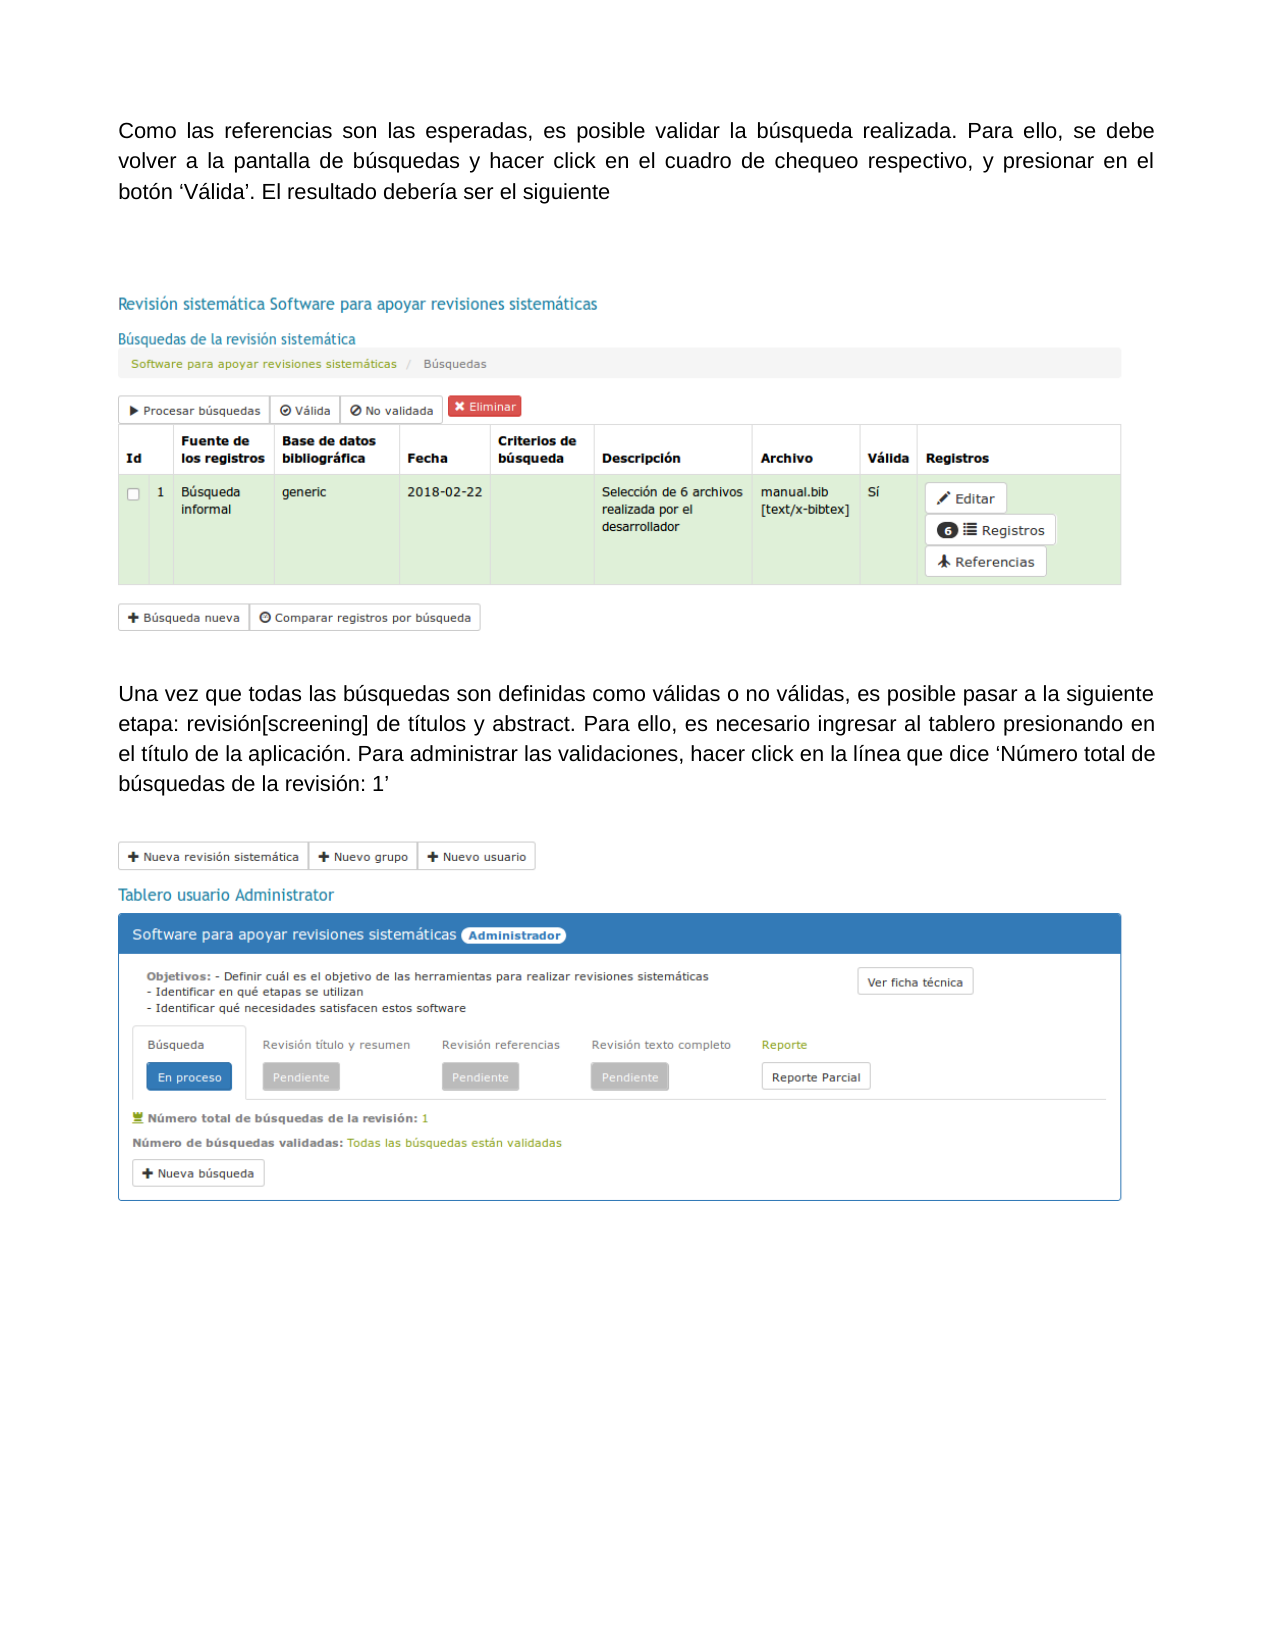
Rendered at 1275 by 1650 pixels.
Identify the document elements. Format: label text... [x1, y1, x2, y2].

picture [118, 815, 1157, 1201]
picture [118, 268, 1157, 631]
text Una vez que todas las búsquedas son definidas como válidas o no válidas, es posible pasar a la siguiente etapa: revisión[screening] de títulos y abstract. Para ello, es necesario ingresar al tablero presionando en el título de la aplicación. Para administrar las validaciones, hacer click en la línea que dice ‘Número total de búsquedas de la revisión: 1’ [118, 680, 1157, 796]
text Como las referencias son las esperadas, es posible validar la búsqueda realizada. Para ello, se debe volver a la pantalla de búsquedas y hacer click en el cuadro de chequeo respectivo, y presionar en el botón ‘Válida’. El resultado debería ser el siguiente [118, 118, 1157, 204]
